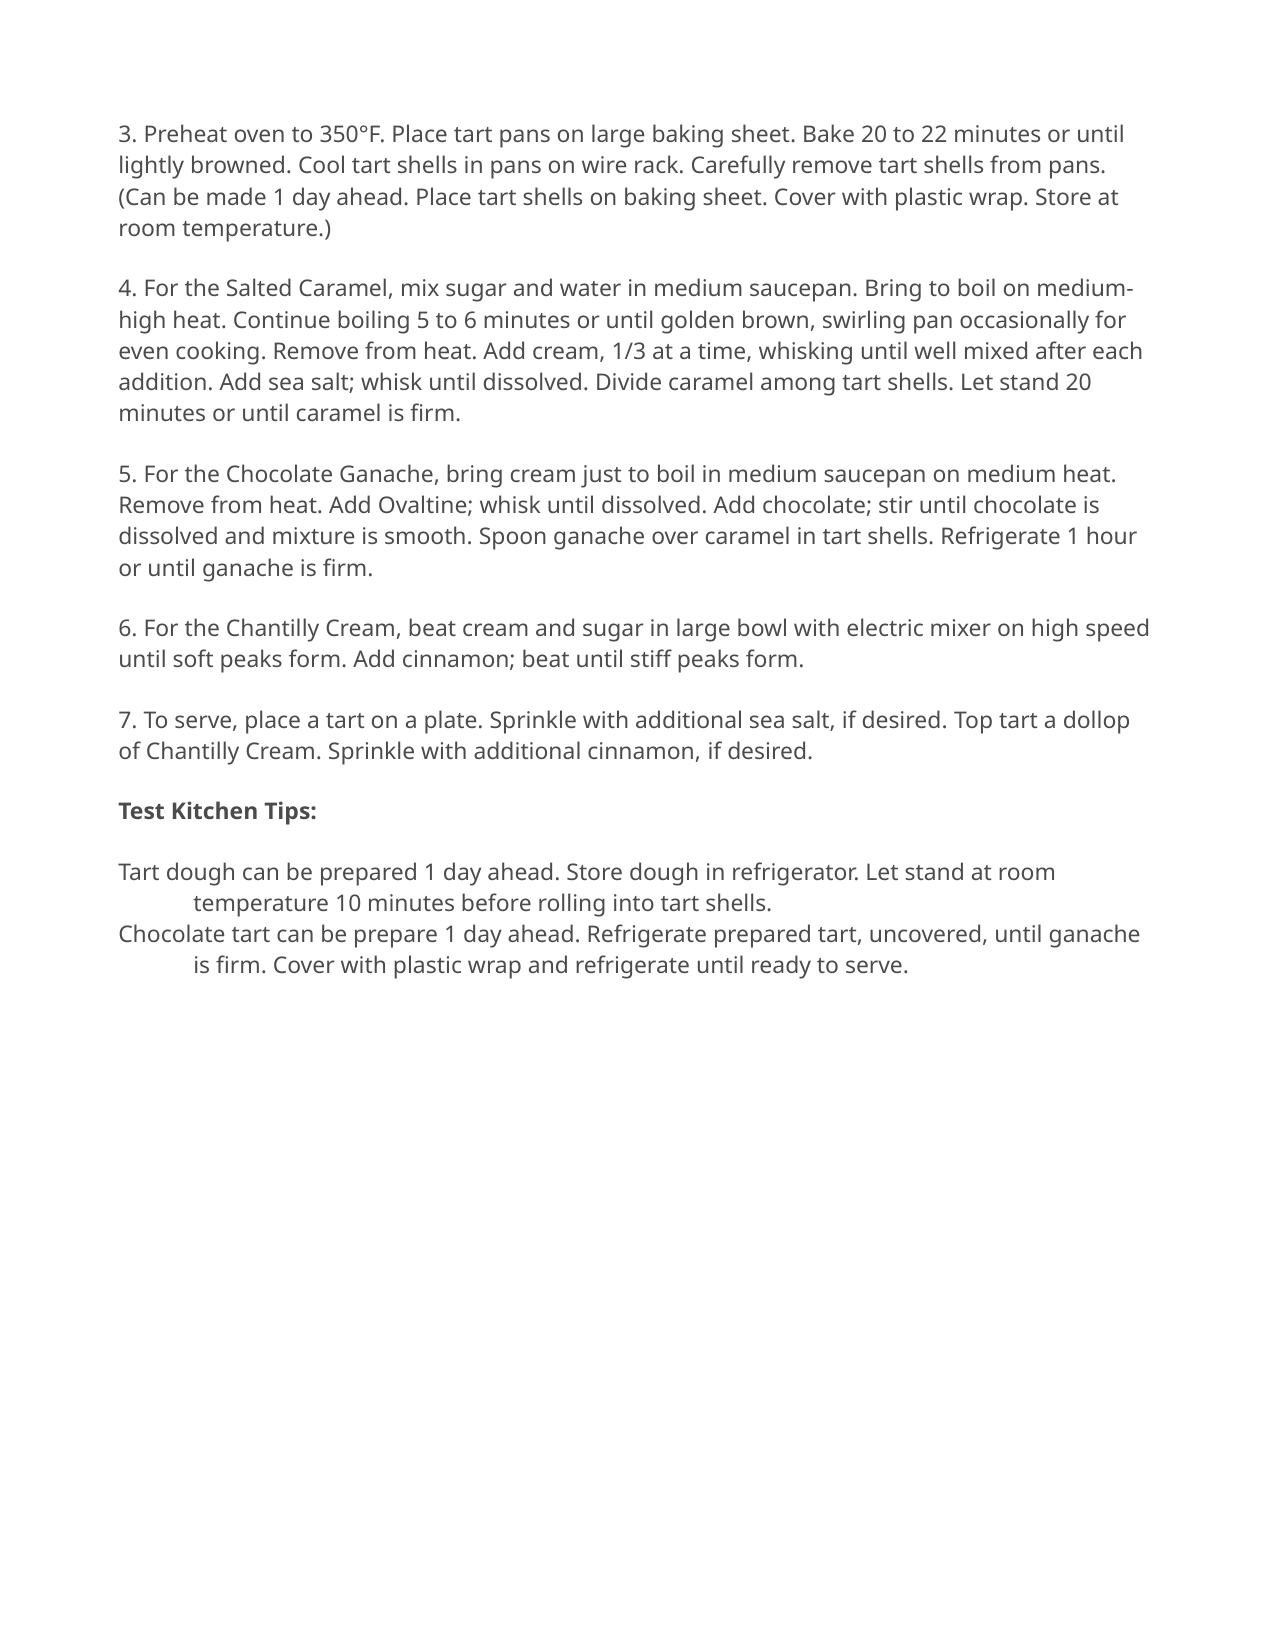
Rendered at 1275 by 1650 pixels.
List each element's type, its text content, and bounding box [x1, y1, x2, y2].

text 3. Preheat oven to 350°F. Place tart pans on large baking sheet. Bake 20 to 22 minutes or until lightly browned. Cool tart shells in pans on wire rack. Carefully remove tart shells from pans. (Can be made 1 day ahead. Place tart shells on baking sheet. Cover with plastic wrap. Store at room temperature.) [118, 118, 1157, 243]
text Chocolate tart can be prepare 1 day ahead. Refrigerate prepared tart, uncovered, until ganache is firm. Cover with plastic wrap and refrigerate until ready to serve. [118, 918, 1157, 981]
text 5. For the Chocolate Ganache, bring cream just to boil in medium saucepan on medium heat. Remove from heat. Add Ovaltine; whisk until dissolved. Add chocolate; stir until chocolate is dissolved and mixture is smooth. Spoon ganache over caramel in tart shells. Refrigerate 1 hour or until ganache is firm. [118, 458, 1157, 583]
text Test Kitchen Tips: [118, 795, 1157, 826]
text Tart dough can be prepared 1 day ahead. Store dough in refrigerator. Let stand at room temperature 10 minutes before rolling into tart shells. [118, 856, 1157, 918]
text 6. For the Chantilly Cream, beat cream and sugar in large bowl with electric mixer on high speed until soft peaks form. Add cinnamon; beat until stiff peaks form. [118, 612, 1157, 674]
text 4. For the Salted Caramel, mix sugar and water in medium saucepan. Bring to boil on medium-high heat. Continue boiling 5 to 6 minutes or until golden brown, swirling pan occasionally for even cooking. Remove from heat. Add cream, 1/3 at a time, whisking until well mixed after each addition. Add sea salt; whisk until dissolved. Divide caramel among tart shells. Let stand 20 minutes or until caramel is firm. [118, 272, 1157, 428]
text 7. To serve, place a tart on a plate. Sprinkle with additional sea salt, if desired. Top tart a dollop of Chantilly Cream. Sprinkle with additional cinnamon, if desired. [118, 703, 1157, 766]
